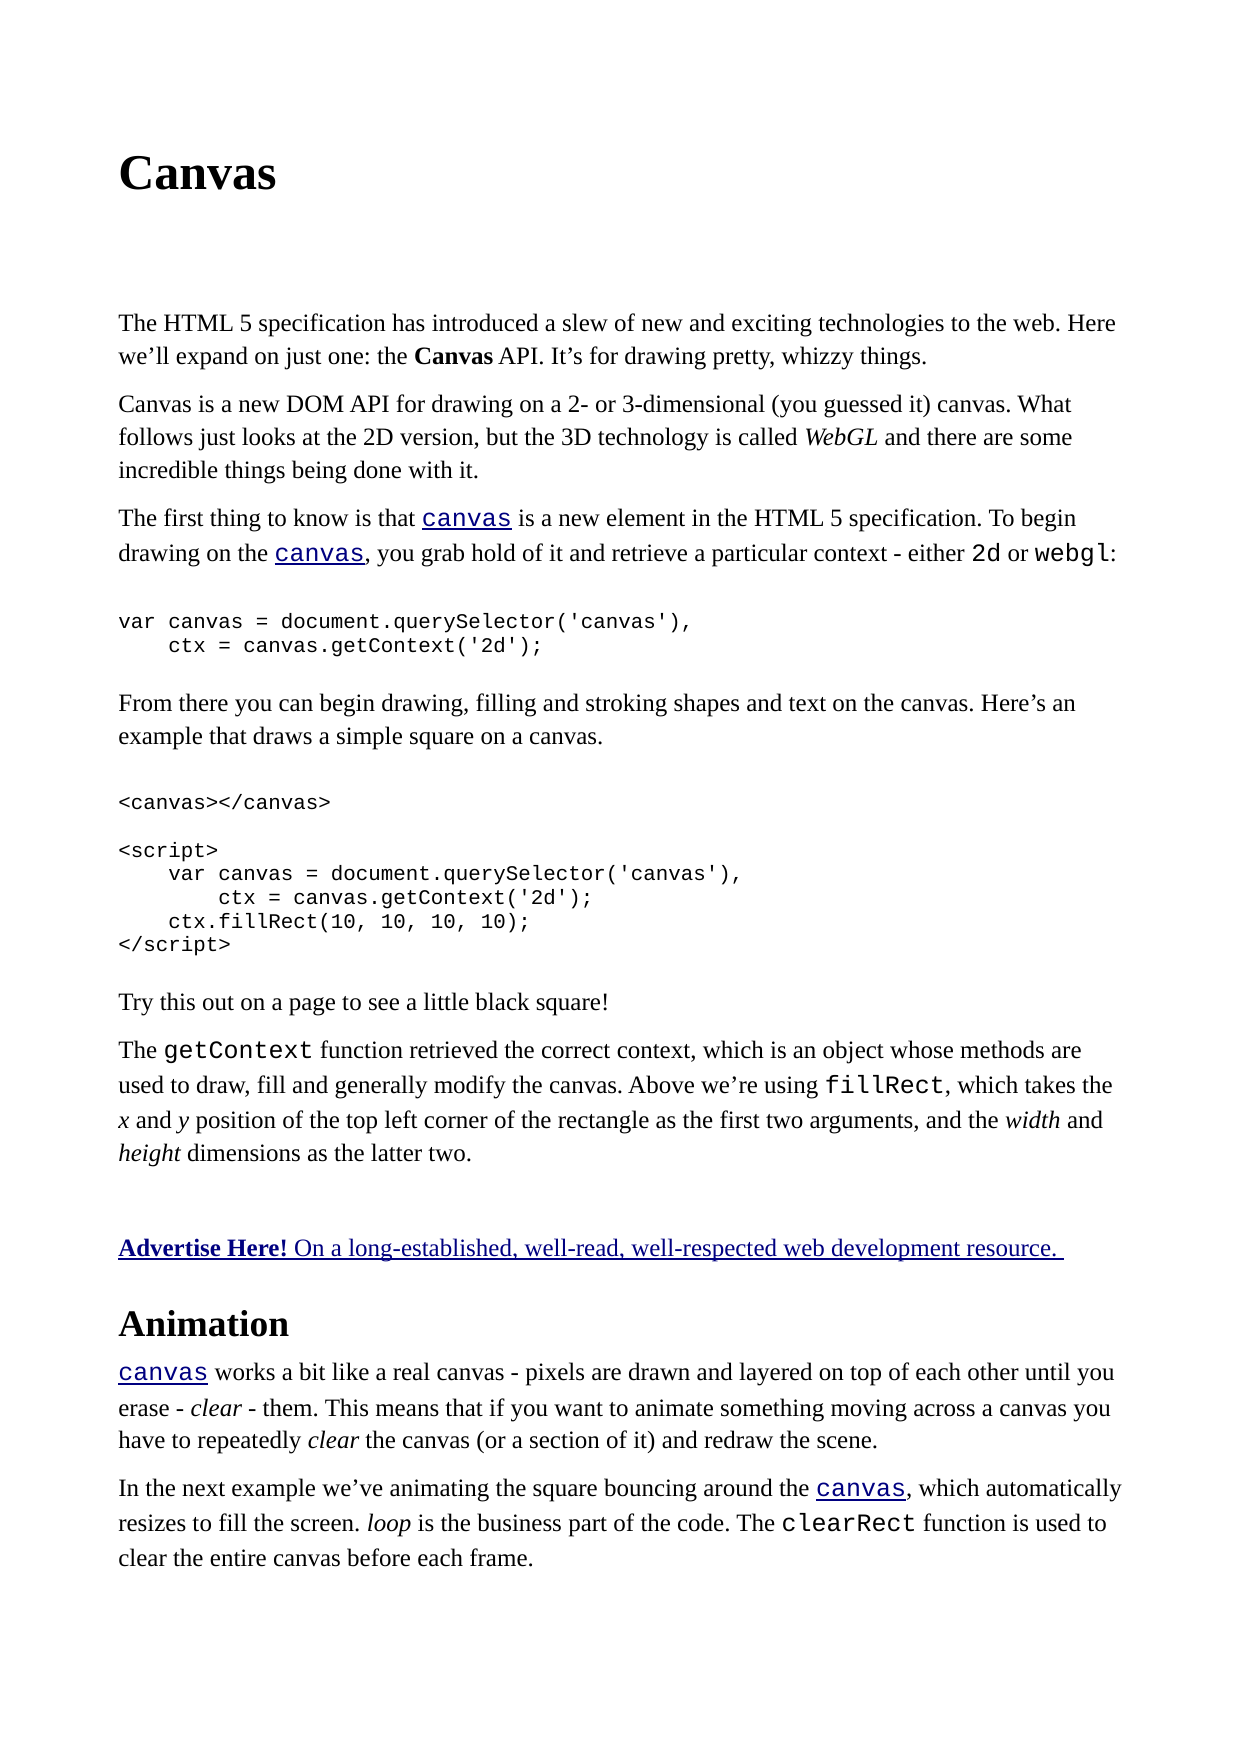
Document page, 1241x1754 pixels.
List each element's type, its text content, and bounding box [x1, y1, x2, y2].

text The HTML 5 specification has introduced a slew of new and exciting technologies to the web. Here we’ll expand on just one: the Canvas API. It’s for drawing pretty, whizzy things. [118, 308, 1122, 370]
subtitle Canvas [118, 143, 1122, 201]
text From there you can begin drawing, filling and stroking shapes and text on the canvas. Here’s an example that draws a simple square on a canvas. [118, 688, 1122, 750]
text Advertise Here! On a long-established, well-read, well-respected web development resource. [118, 1233, 1122, 1262]
text <canvas></canvas> [118, 792, 1122, 816]
subtitle Animation [118, 1302, 1122, 1345]
text ctx.fillRect(10, 10, 10, 10); [118, 911, 1122, 934]
text Try this out on a page to see a little black square! [118, 987, 1122, 1016]
text The getContext function retrieved the correct context, which is an object whose methods are used to draw, fill and generally modify the canvas. Above we’re using fillRect, which takes the x and y position of the top left corner of the rectangle as the first two arguments, and the width and height dimensions as the latter two. [118, 1035, 1122, 1167]
text In the next example we’ve animating the square bouncing around the canvas, which automatically resizes to fill the screen. loop is the business part of the code. The clearRect function is used to clear the entire canvas before each frame. [118, 1473, 1122, 1572]
text Canvas is a new DOM API for drawing on a 2- or 3-dimensional (you guessed it) canvas. What follows just looks at the 2D version, but the 3D technology is called WebGL and there are some incredible things being done with it. [118, 389, 1122, 484]
text ctx = canvas.getContext('2d'); [118, 635, 1122, 659]
text canvas works a bit like a real canvas - pixels are drawn and layered on top of each other until you erase - clear - them. This means that if you want to animate something moving across a canvas you have to repeatedly clear the canvas (or a section of it) and redraw the scene. [118, 1357, 1122, 1454]
text var canvas = document.querySelector('canvas'), [118, 863, 1122, 887]
text The first thing to know is that canvas is a new element in the HTML 5 specification. To begin drawing on the canvas, you grab hold of it and retrieve a particular context - either 2d or webgl: [118, 503, 1122, 568]
text ctx = canvas.getContext('2d'); [118, 887, 1122, 911]
text </script> [118, 934, 1122, 958]
text <script> [118, 840, 1122, 863]
text var canvas = document.querySelector('canvas'), [118, 611, 1122, 635]
